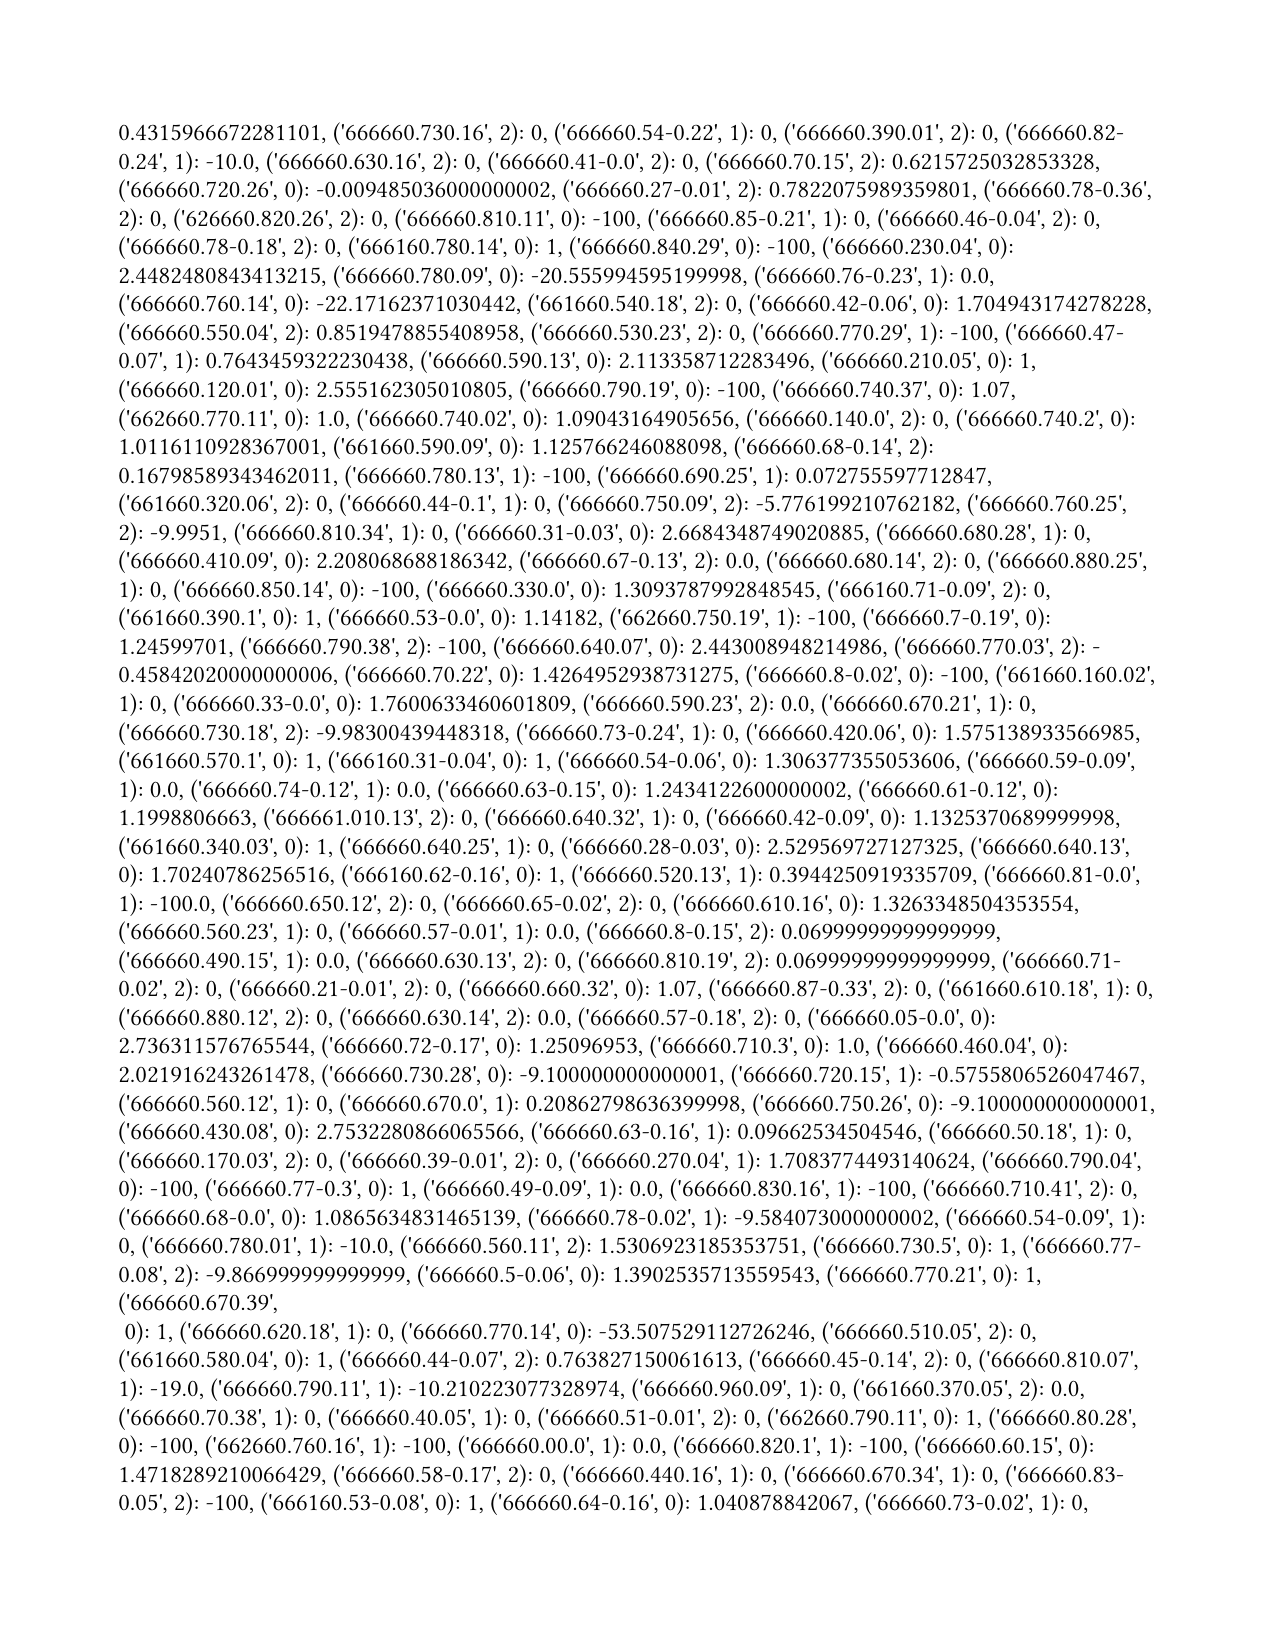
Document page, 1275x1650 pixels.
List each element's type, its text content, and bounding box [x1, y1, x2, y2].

text 0): 1, ('666660.620.18', 1): 0, ('666660.770.14', 0): -53.507529112726246, ('666660.510.05', 2): 0, ('661660.580.04', 0): 1, ('666660.44-0.07', 2): 0.763827150061613, ('666660.45-0.14', 2): 0, ('666660.810.07', 1): -19.0, ('666660.790.11', 1): -10.210223077328974, ('666660.960.09', 1): 0, ('661660.370.05', 2): 0.0, ('666660.70.38', 1): 0, ('666660.40.05', 1): 0, ('666660.51-0.01', 2): 0, ('662660.790.11', 0): 1, ('666660.80.28', 0): -100, ('662660.760.16', 1): -100, ('666660.00.0', 1): 0.0, ('666660.820.1', 1): -100, ('666660.60.15', 0): 1.4718289210066429, ('666660.58-0.17', 2): 0, ('666660.440.16', 1): 0, ('666660.670.34', 1): 0, ('666660.83-0.05', 2): -100, ('666160.53-0.08', 0): 1, ('666660.64-0.16', 0): 1.040878842067, ('666660.73-0.02', 1): 0, [118, 1317, 1157, 1517]
text 0.4315966672281101, ('666660.730.16', 2): 0, ('666660.54-0.22', 1): 0, ('666660.390.01', 2): 0, ('666660.82-0.24', 1): -10.0, ('666660.630.16', 2): 0, ('666660.41-0.0', 2): 0, ('666660.70.15', 2): 0.6215725032853328, ('666660.720.26', 0): -0.009485036000000002, ('666660.27-0.01', 2): 0.7822075989359801, ('666660.78-0.36', 2): 0, ('626660.820.26', 2): 0, ('666660.810.11', 0): -100, ('666660.85-0.21', 1): 0, ('666660.46-0.04', 2): 0, ('666660.78-0.18', 2): 0, ('666160.780.14', 0): 1, ('666660.840.29', 0): -100, ('666660.230.04', 0): 2.4482480843413215, ('666660.780.09', 0): -20.555994595199998, ('666660.76-0.23', 1): 0.0, ('666660.760.14', 0): -22.17162371030442, ('661660.540.18', 2): 0, ('666660.42-0.06', 0): 1.704943174278228, ('666660.550.04', 2): 0.8519478855408958, ('666660.530.23', 2): 0, ('666660.770.29', 1): -100, ('666660.47-0.07', 1): 0.7643459322230438, ('666660.590.13', 0): 2.113358712283496, ('666660.210.05', 0): 1, ('666660.120.01', 0): 2.555162305010805, ('666660.790.19', 0): -100, ('666660.740.37', 0): 1.07, ('662660.770.11', 0): 1.0, ('666660.740.02', 0): 1.09043164905656, ('666660.140.0', 2): 0, ('666660.740.2', 0): 1.0116110928367001, ('661660.590.09', 0): 1.125766246088098, ('666660.68-0.14', 2): 0.16798589343462011, ('666660.780.13', 1): -100, ('666660.690.25', 1): 0.072755597712847, ('661660.320.06', 2): 0, ('666660.44-0.1', 1): 0, ('666660.750.09', 2): -5.776199210762182, ('666660.760.25', 2): -9.9951, ('666660.810.34', 1): 0, ('666660.31-0.03', 0): 2.6684348749020885, ('666660.680.28', 1): 0, ('666660.410.09', 0): 2.208068688186342, ('666660.67-0.13', 2): 0.0, ('666660.680.14', 2): 0, ('666660.880.25', 1): 0, ('666660.850.14', 0): -100, ('666660.330.0', 0): 1.3093787992848545, ('666160.71-0.09', 2): 0, ('661660.390.1', 0): 1, ('666660.53-0.0', 0): 1.14182, ('662660.750.19', 1): -100, ('666660.7-0.19', 0): 1.24599701, ('666660.790.38', 2): -100, ('666660.640.07', 0): 2.443008948214986, ('666660.770.03', 2): -0.45842020000000006, ('666660.70.22', 0): 1.4264952938731275, ('666660.8-0.02', 0): -100, ('661660.160.02', 1): 0, ('666660.33-0.0', 0): 1.7600633460601809, ('666660.590.23', 2): 0.0, ('666660.670.21', 1): 0, ('666660.730.18', 2): -9.98300439448318, ('666660.73-0.24', 1): 0, ('666660.420.06', 0): 1.575138933566985, ('661660.570.1', 0): 1, ('666160.31-0.04', 0): 1, ('666660.54-0.06', 0): 1.306377355053606, ('666660.59-0.09', 1): 0.0, ('666660.74-0.12', 1): 0.0, ('666660.63-0.15', 0): 1.2434122600000002, ('666660.61-0.12', 0): 1.1998806663, ('666661.010.13', 2): 0, ('666660.640.32', 1): 0, ('666660.42-0.09', 0): 1.1325370689999998, ('661660.340.03', 0): 1, ('666660.640.25', 1): 0, ('666660.28-0.03', 0): 2.529569727127325, ('666660.640.13', 0): 1.70240786256516, ('666160.62-0.16', 0): 1, ('666660.520.13', 1): 0.3944250919335709, ('666660.81-0.0', 1): -100.0, ('666660.650.12', 2): 0, ('666660.65-0.02', 2): 0, ('666660.610.16', 0): 1.3263348504353554, ('666660.560.23', 1): 0, ('666660.57-0.01', 1): 0.0, ('666660.8-0.15', 2): 0.06999999999999999, ('666660.490.15', 1): 0.0, ('666660.630.13', 2): 0, ('666660.810.19', 2): 0.06999999999999999, ('666660.71-0.02', 2): 0, ('666660.21-0.01', 2): 0, ('666660.660.32', 0): 1.07, ('666660.87-0.33', 2): 0, ('661660.610.18', 1): 0, ('666660.880.12', 2): 0, ('666660.630.14', 2): 0.0, ('666660.57-0.18', 2): 0, ('666660.05-0.0', 0): 2.736311576765544, ('666660.72-0.17', 0): 1.25096953, ('666660.710.3', 0): 1.0, ('666660.460.04', 0): 2.021916243261478, ('666660.730.28', 0): -9.100000000000001, ('666660.720.15', 1): -0.5755806526047467, ('666660.560.12', 1): 0, ('666660.670.0', 1): 0.20862798636399998, ('666660.750.26', 0): -9.100000000000001, ('666660.430.08', 0): 2.7532280866065566, ('666660.63-0.16', 1): 0.09662534504546, ('666660.50.18', 1): 0, ('666660.170.03', 2): 0, ('666660.39-0.01', 2): 0, ('666660.270.04', 1): 1.7083774493140624, ('666660.790.04', 0): -100, ('666660.77-0.3', 0): 1, ('666660.49-0.09', 1): 0.0, ('666660.830.16', 1): -100, ('666660.710.41', 2): 0, ('666660.68-0.0', 0): 1.0865634831465139, ('666660.78-0.02', 1): -9.584073000000002, ('666660.54-0.09', 1): 0, ('666660.780.01', 1): -10.0, ('666660.560.11', 2): 1.5306923185353751, ('666660.730.5', 0): 1, ('666660.77-0.08', 2): -9.866999999999999, ('666660.5-0.06', 0): 1.3902535713559543, ('666660.770.21', 0): 1, ('666660.670.39', [118, 118, 1157, 1317]
